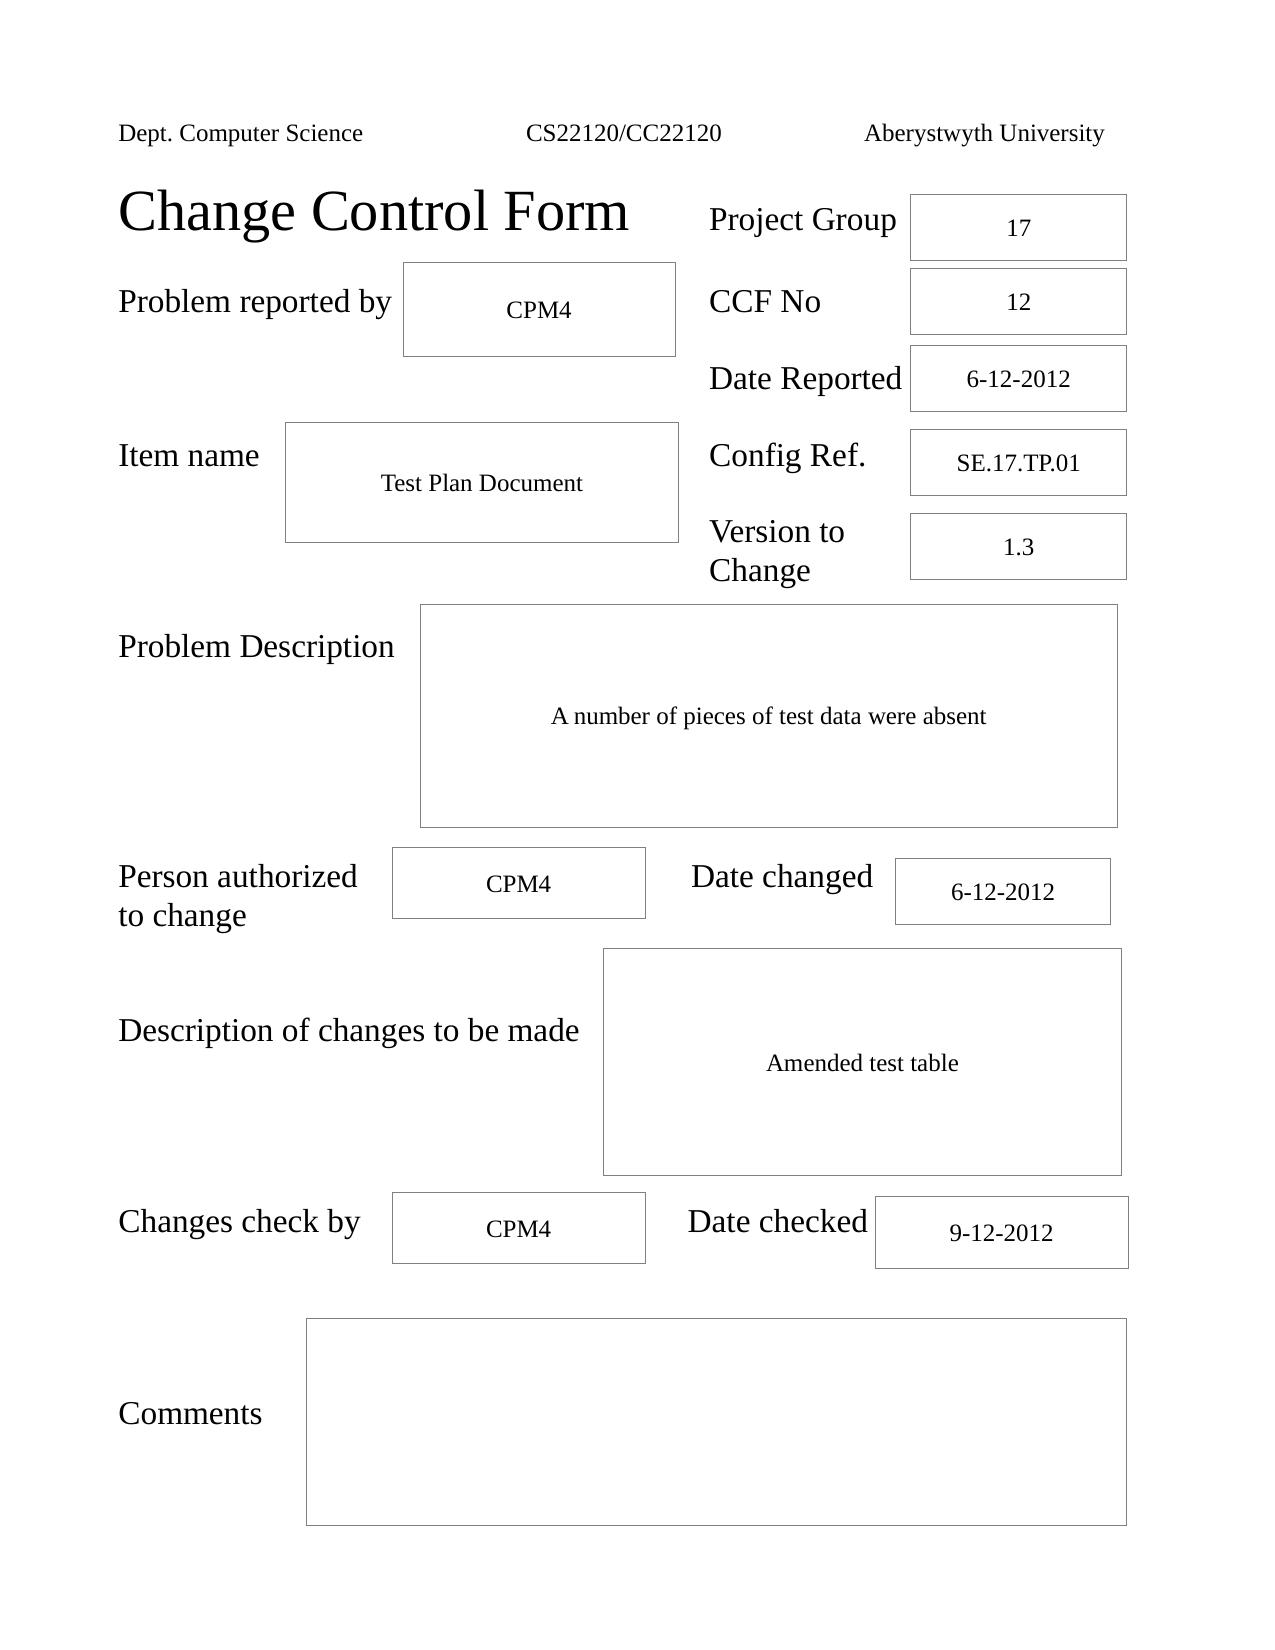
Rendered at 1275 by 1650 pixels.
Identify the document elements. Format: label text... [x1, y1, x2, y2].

text [1127, 358, 1157, 397]
text [1127, 435, 1157, 473]
text Person authorized Date changed [646, 857, 1157, 895]
text [1127, 1393, 1157, 1432]
text to change [118, 895, 1157, 933]
text [1129, 1202, 1157, 1240]
text Date checked [646, 1202, 875, 1240]
text Changes check by [118, 1202, 392, 1240]
text [1127, 282, 1157, 320]
text Problem Description [118, 627, 420, 665]
text Item name [118, 435, 285, 473]
text Comments [118, 1393, 306, 1432]
text Config Ref. [679, 435, 910, 473]
text Change [118, 550, 1157, 588]
text [1118, 627, 1157, 665]
text CCF No [676, 282, 910, 320]
text [1122, 1010, 1157, 1048]
text Problem reported by [118, 282, 403, 320]
text Version to [118, 512, 1157, 550]
text Change Control Form Project Group [118, 176, 1157, 243]
text Person authorized Date changed [118, 857, 392, 895]
text Date Reported [118, 358, 910, 397]
text Description of changes to be made [118, 1010, 603, 1048]
